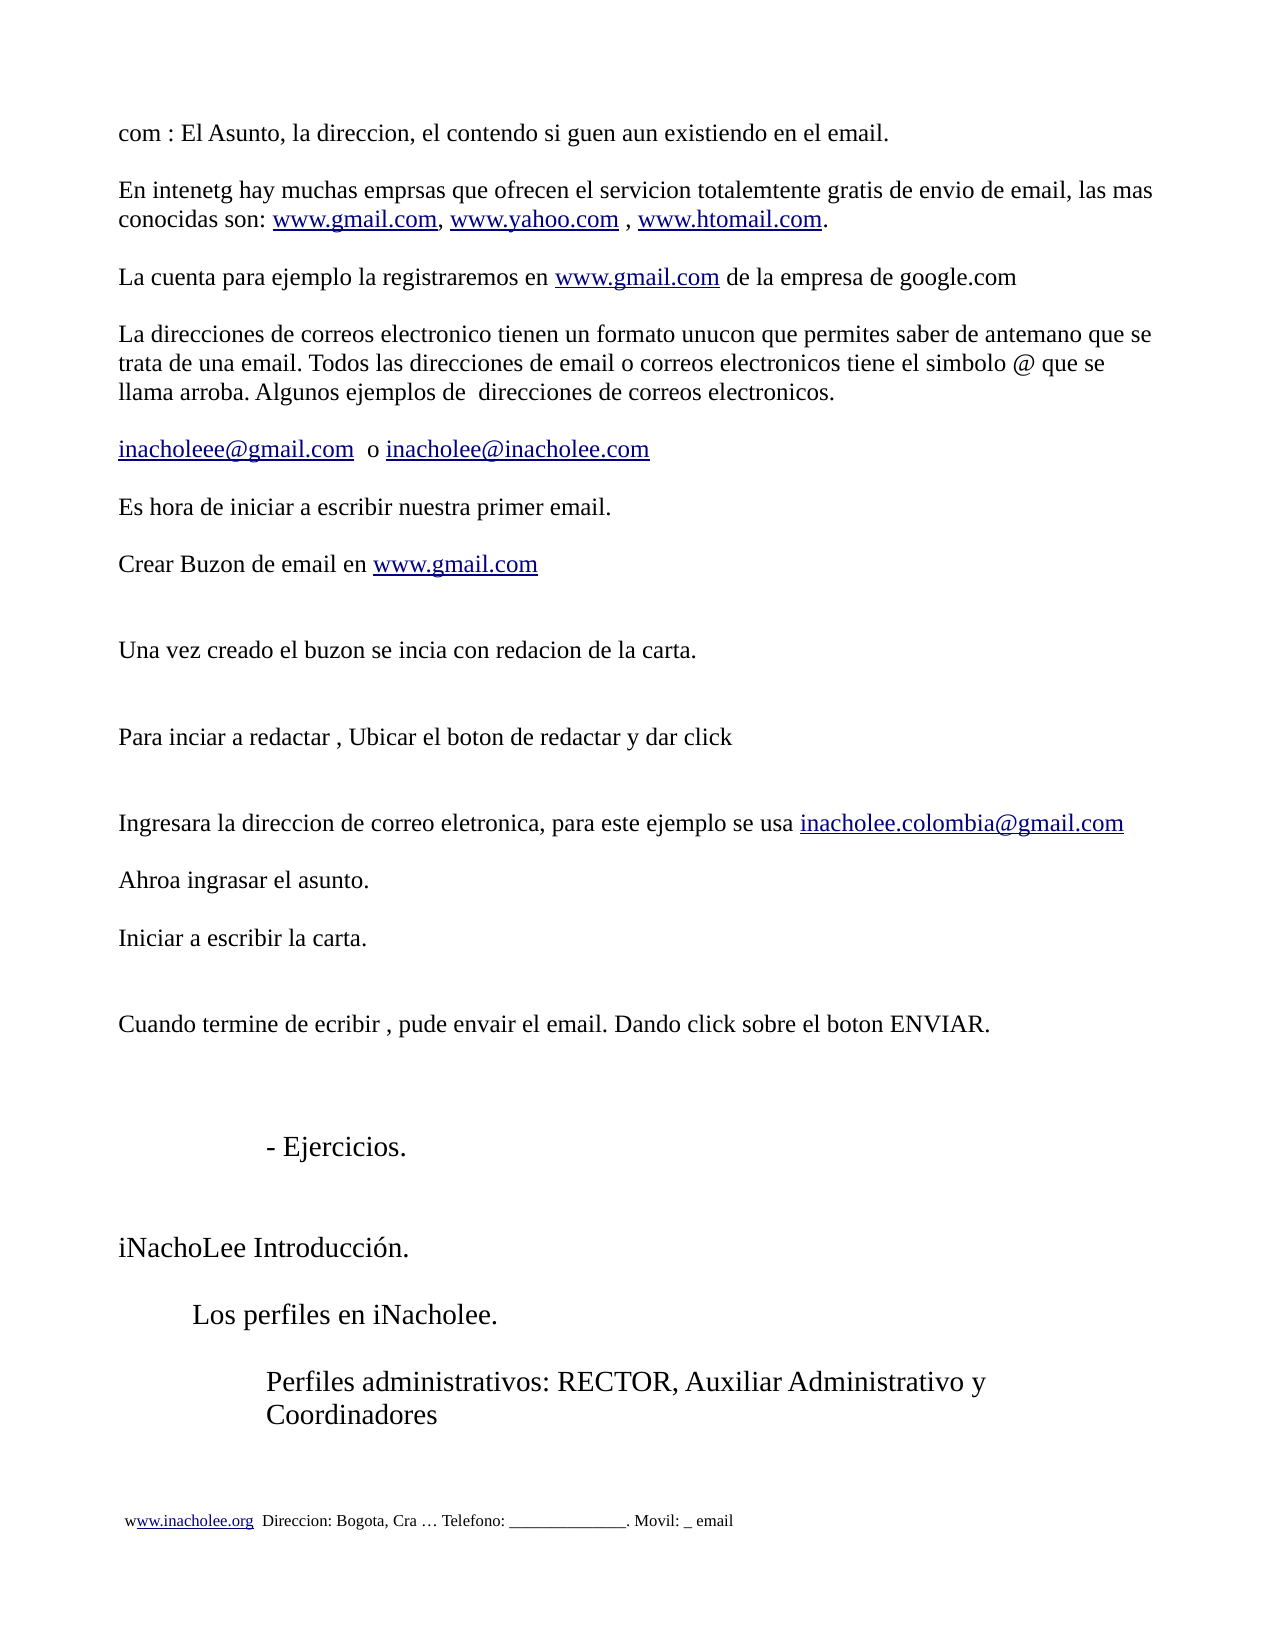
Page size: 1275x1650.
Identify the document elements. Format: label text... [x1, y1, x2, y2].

text com : El Asunto, la direccion, el contendo si guen aun existiendo en el email. [118, 118, 1157, 147]
text La direcciones de correos electronico tienen un formato unucon que permites saber de antemano que se trata de una email. Todos las direcciones de email o correos electronicos tiene el simbolo @ que se llama arroba. Algunos ejemplos de direcciones de correos electronicos. [118, 319, 1157, 406]
text Ahroa ingrasar el asunto. [118, 866, 1157, 894]
text Es hora de iniciar a escribir nuestra primer email. [118, 492, 1157, 521]
text Ingresara la direccion de correo eletronica, para este ejemplo se usa inacholee.colombia@gmail.com [118, 808, 1157, 837]
text - Ejercicios. [118, 1129, 1157, 1163]
text La cuenta para ejemplo la registraremos en www.gmail.com de la empresa de google.com [118, 262, 1157, 291]
text Perfiles administrativos: RECTOR, Auxiliar Administrativo y Coordinadores [118, 1364, 1157, 1431]
text Los perfiles en iNacholee. [118, 1297, 1157, 1330]
text inacholeee@gmail.com o inacholee@inacholee.com [118, 434, 1157, 463]
text Crear Buzon de email en www.gmail.com [118, 549, 1157, 578]
text Para inciar a redactar , Ubicar el boton de redactar y dar click [118, 722, 1157, 751]
text En intenetg hay muchas emprsas que ofrecen el servicion totalemtente gratis de envio de email, las mas conocidas son: www.gmail.com, www.yahoo.com , www.htomail.com. [118, 176, 1157, 233]
text Cuando termine de ecribir , pude envair el email. Dando click sobre el boton ENVIAR. [118, 1009, 1157, 1038]
text iNachoLee Introducción. [118, 1230, 1157, 1263]
text Una vez creado el buzon se incia con redacion de la carta. [118, 636, 1157, 664]
text Iniciar a escribir la carta. [118, 923, 1157, 952]
